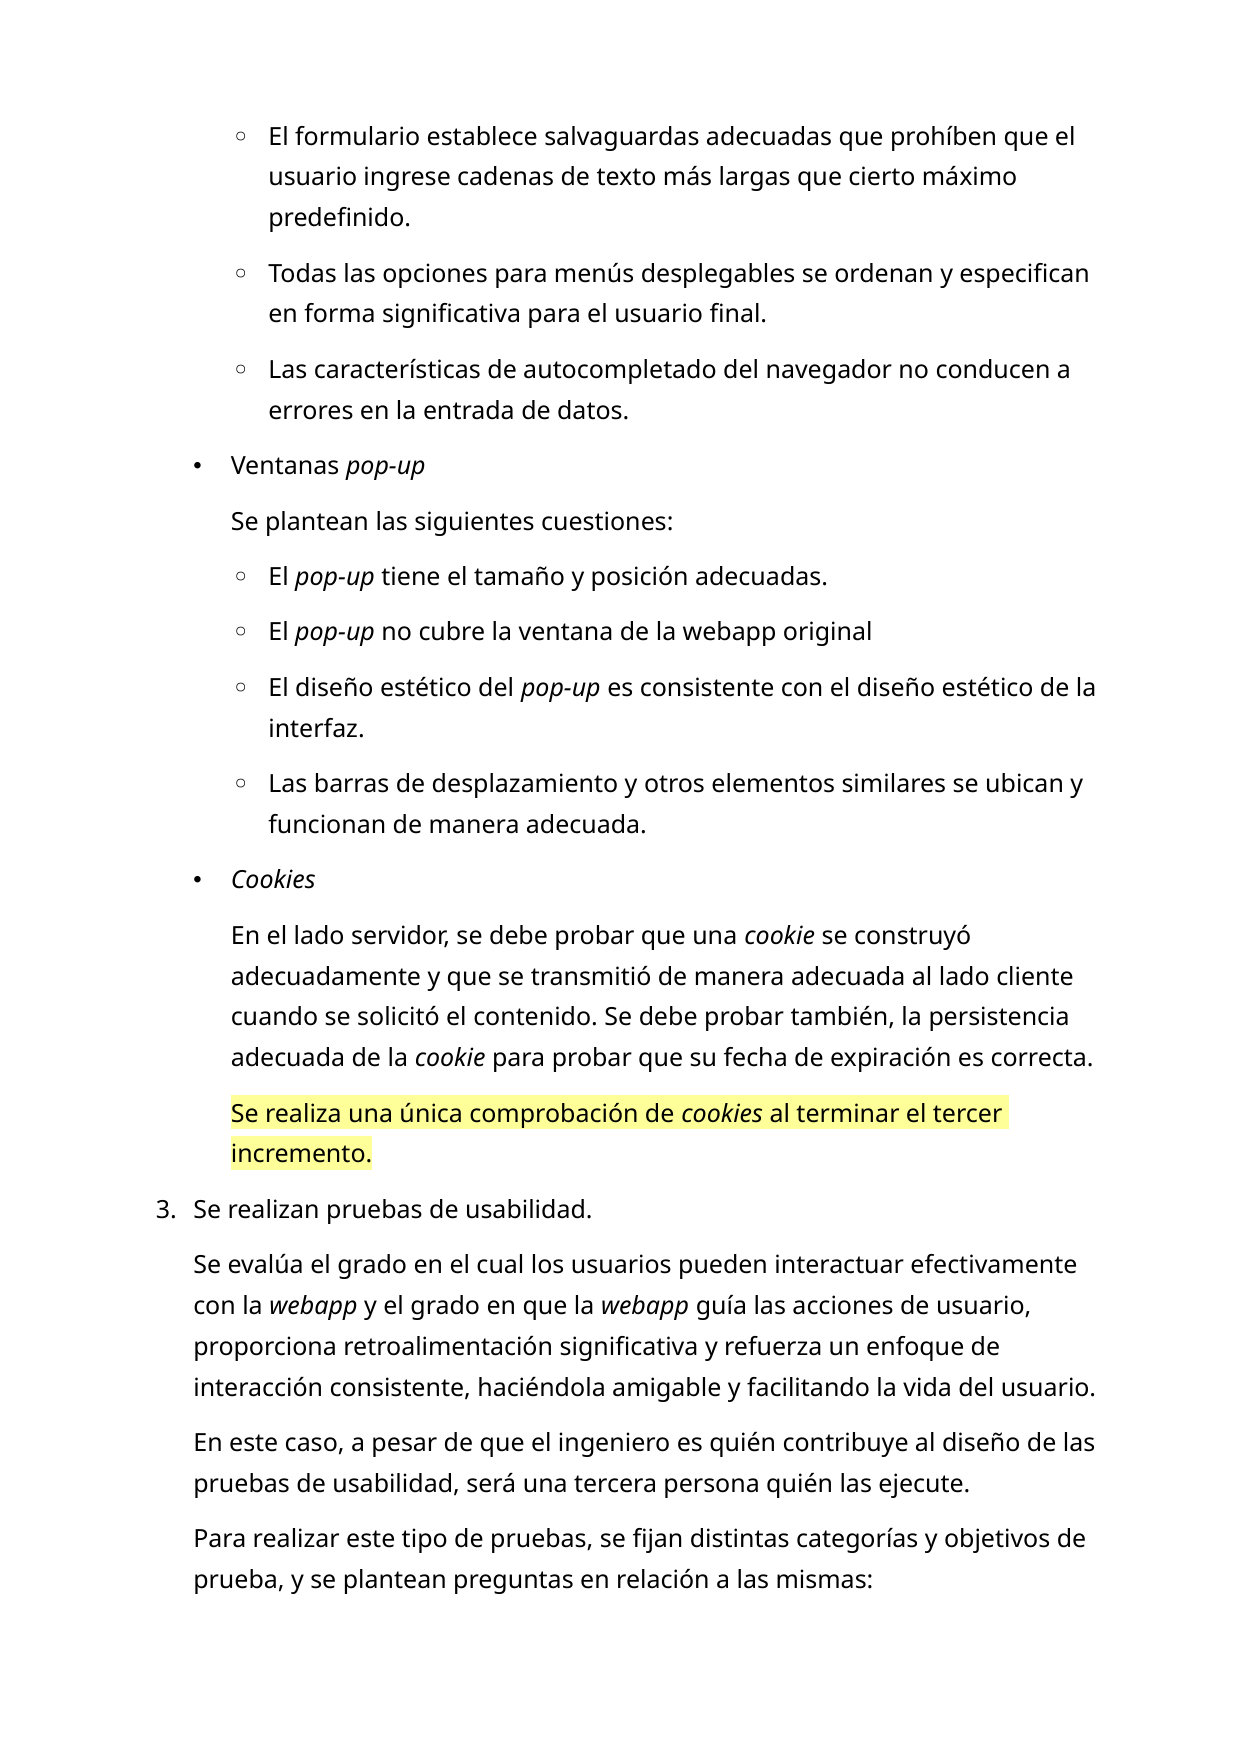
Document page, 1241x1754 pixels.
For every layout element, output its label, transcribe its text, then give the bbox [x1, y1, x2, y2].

list En este caso, a pesar de que el ingeniero es quién contribuye al diseño de las pruebas de usabilidad, será una tercera persona quién las ejecute. [156, 1425, 1122, 1500]
list Se realizan pruebas de usabilidad. [156, 1191, 1122, 1226]
list El diseño estético del pop-up es consistente con el diseño estético de la interfaz. [231, 669, 1122, 744]
list Se plantean las siguientes cuestiones: [193, 503, 1122, 537]
list El pop-up tiene el tamaño y posición adecuadas. [231, 558, 1122, 593]
list Se realiza una única comprobación de cookies al terminar el tercer incremento. [193, 1095, 1122, 1170]
list Se evalúa el grado en el cual los usuarios pueden interactuar efectivamente con la webapp y el grado en que la webapp guía las acciones de usuario, proporciona retroalimentación significativa y refuerza un enfoque de interacción consistente, haciéndola amigable y facilitando la vida del usuario. [156, 1247, 1122, 1403]
list Cookies [193, 862, 1122, 896]
list Para realizar este tipo de pruebas, se fijan distintas categorías y objetivos de prueba, y se plantean preguntas en relación a las mismas: [156, 1521, 1122, 1596]
list Las barras de desplazamiento y otros elementos similares se ubican y funcionan de manera adecuada. [231, 766, 1122, 841]
list El pop-up no cubre la ventana de la webapp original [231, 614, 1122, 648]
list En el lado servidor, se debe probar que una cookie se construyó adecuadamente y que se transmitió de manera adecuada al lado cliente cuando se solicitó el contenido. Se debe probar también, la persistencia adecuada de la cookie para probar que su fecha de expiración es correcta. [193, 917, 1122, 1074]
list El formulario establece salvaguardas adecuadas que prohíben que el usuario ingrese cadenas de texto más largas que cierto máximo predefinido. [231, 118, 1122, 234]
list Las características de autocompletado del navegador no conducen a errores en la entrada de datos. [231, 351, 1122, 426]
list Ventanas pop-up [193, 448, 1122, 482]
list Todas las opciones para menús desplegables se ordenan y especifican en forma significativa para el usuario final. [231, 255, 1122, 330]
